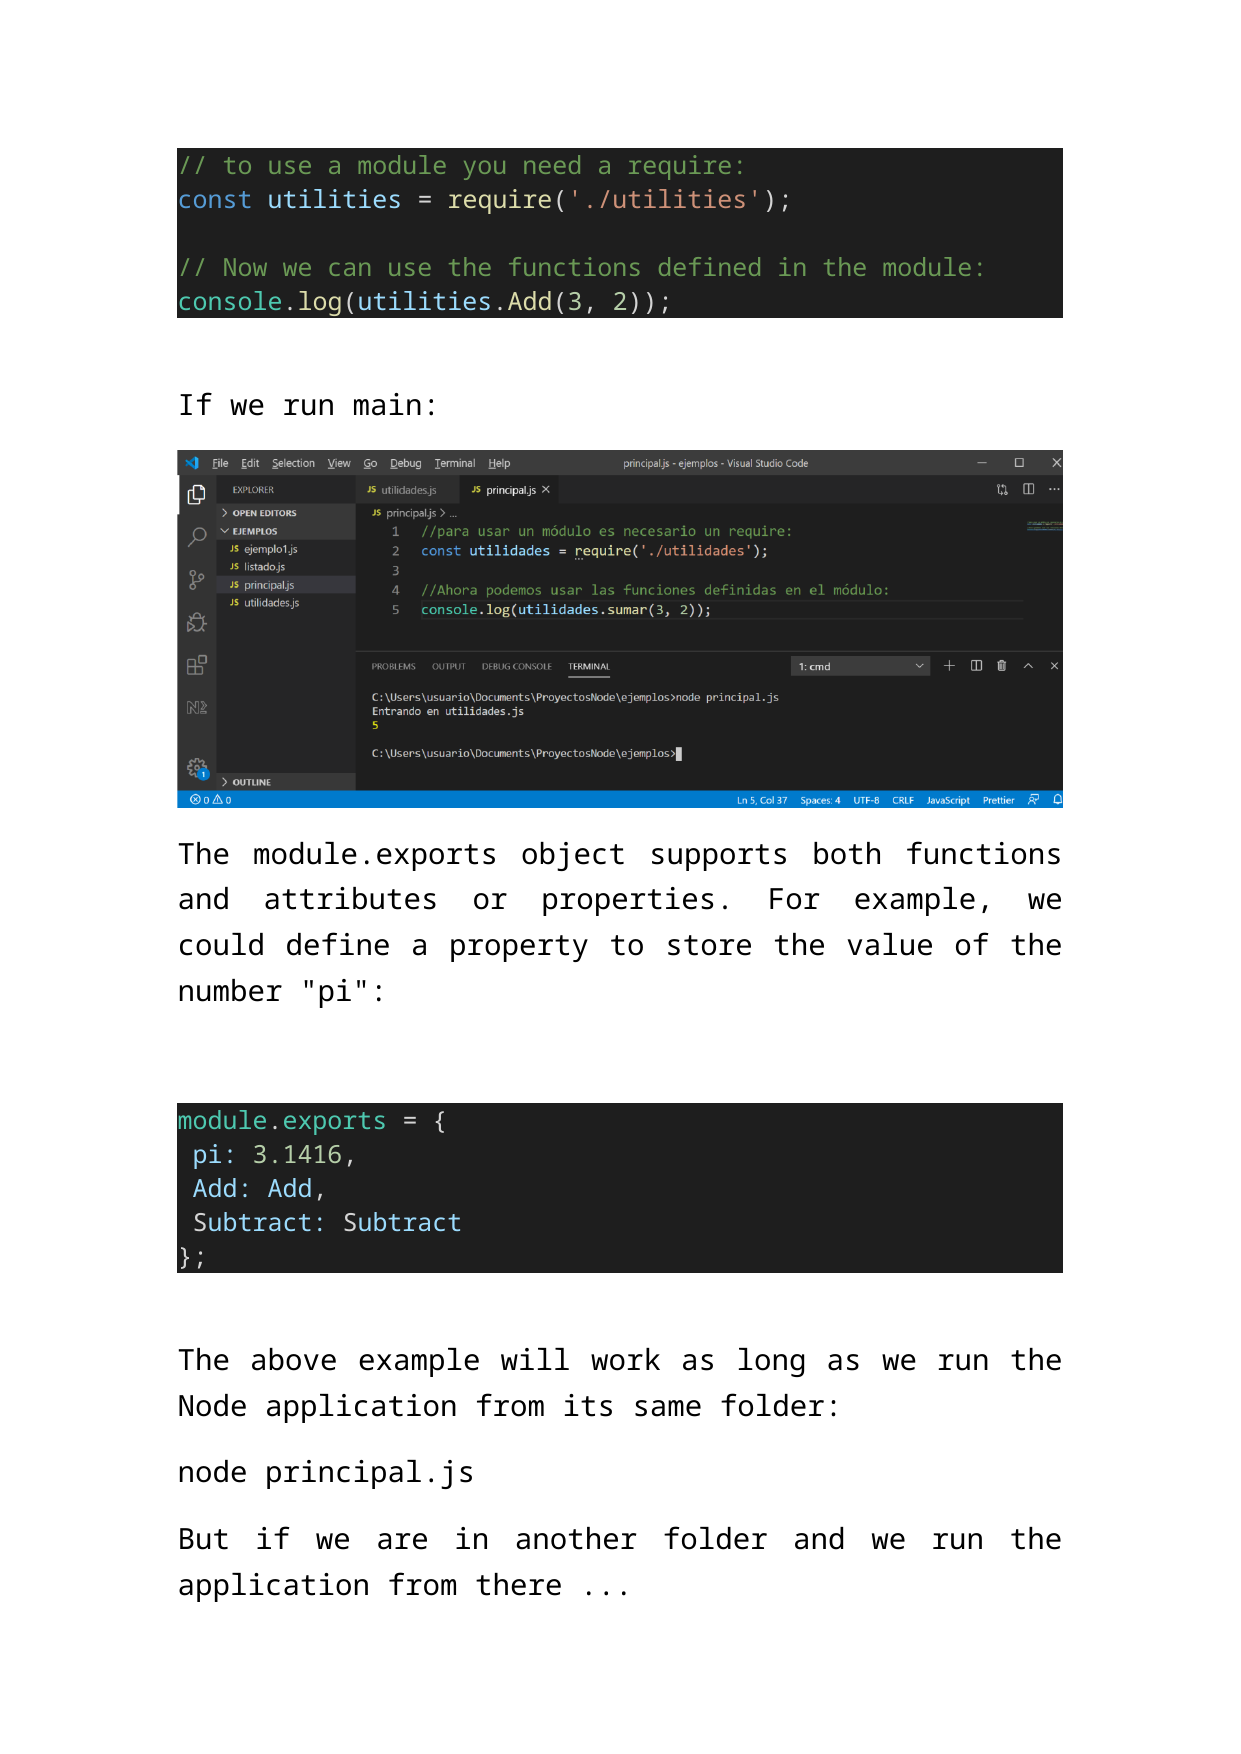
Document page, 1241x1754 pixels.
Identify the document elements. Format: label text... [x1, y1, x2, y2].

text module.exports = { [177, 1103, 1063, 1137]
text Subtract: Subtract [177, 1205, 1063, 1239]
picture [177, 450, 1063, 808]
text // Now we can use the functions defined in the module: [177, 250, 1063, 284]
text node principal.js [177, 1452, 1063, 1491]
text }; [177, 1239, 1063, 1273]
text // to use a module you need a require: [177, 148, 1063, 182]
text The module.exports object supports both functions and attributes or properties. For example, we could define a property to store the value of the number "pi": [177, 833, 1063, 1009]
text If we run main: [177, 384, 1063, 424]
text The above example will work as long as we run the Node application from its same folder: [177, 1339, 1063, 1425]
text Add: Add, [177, 1171, 1063, 1205]
text const utilities = require('./utilities'); [177, 182, 1063, 216]
text But if we are in another folder and we run the application from there ... [177, 1518, 1063, 1603]
text console.log(utilities.Add(3, 2)); [177, 284, 1063, 318]
text pi: 3.1416, [177, 1137, 1063, 1171]
